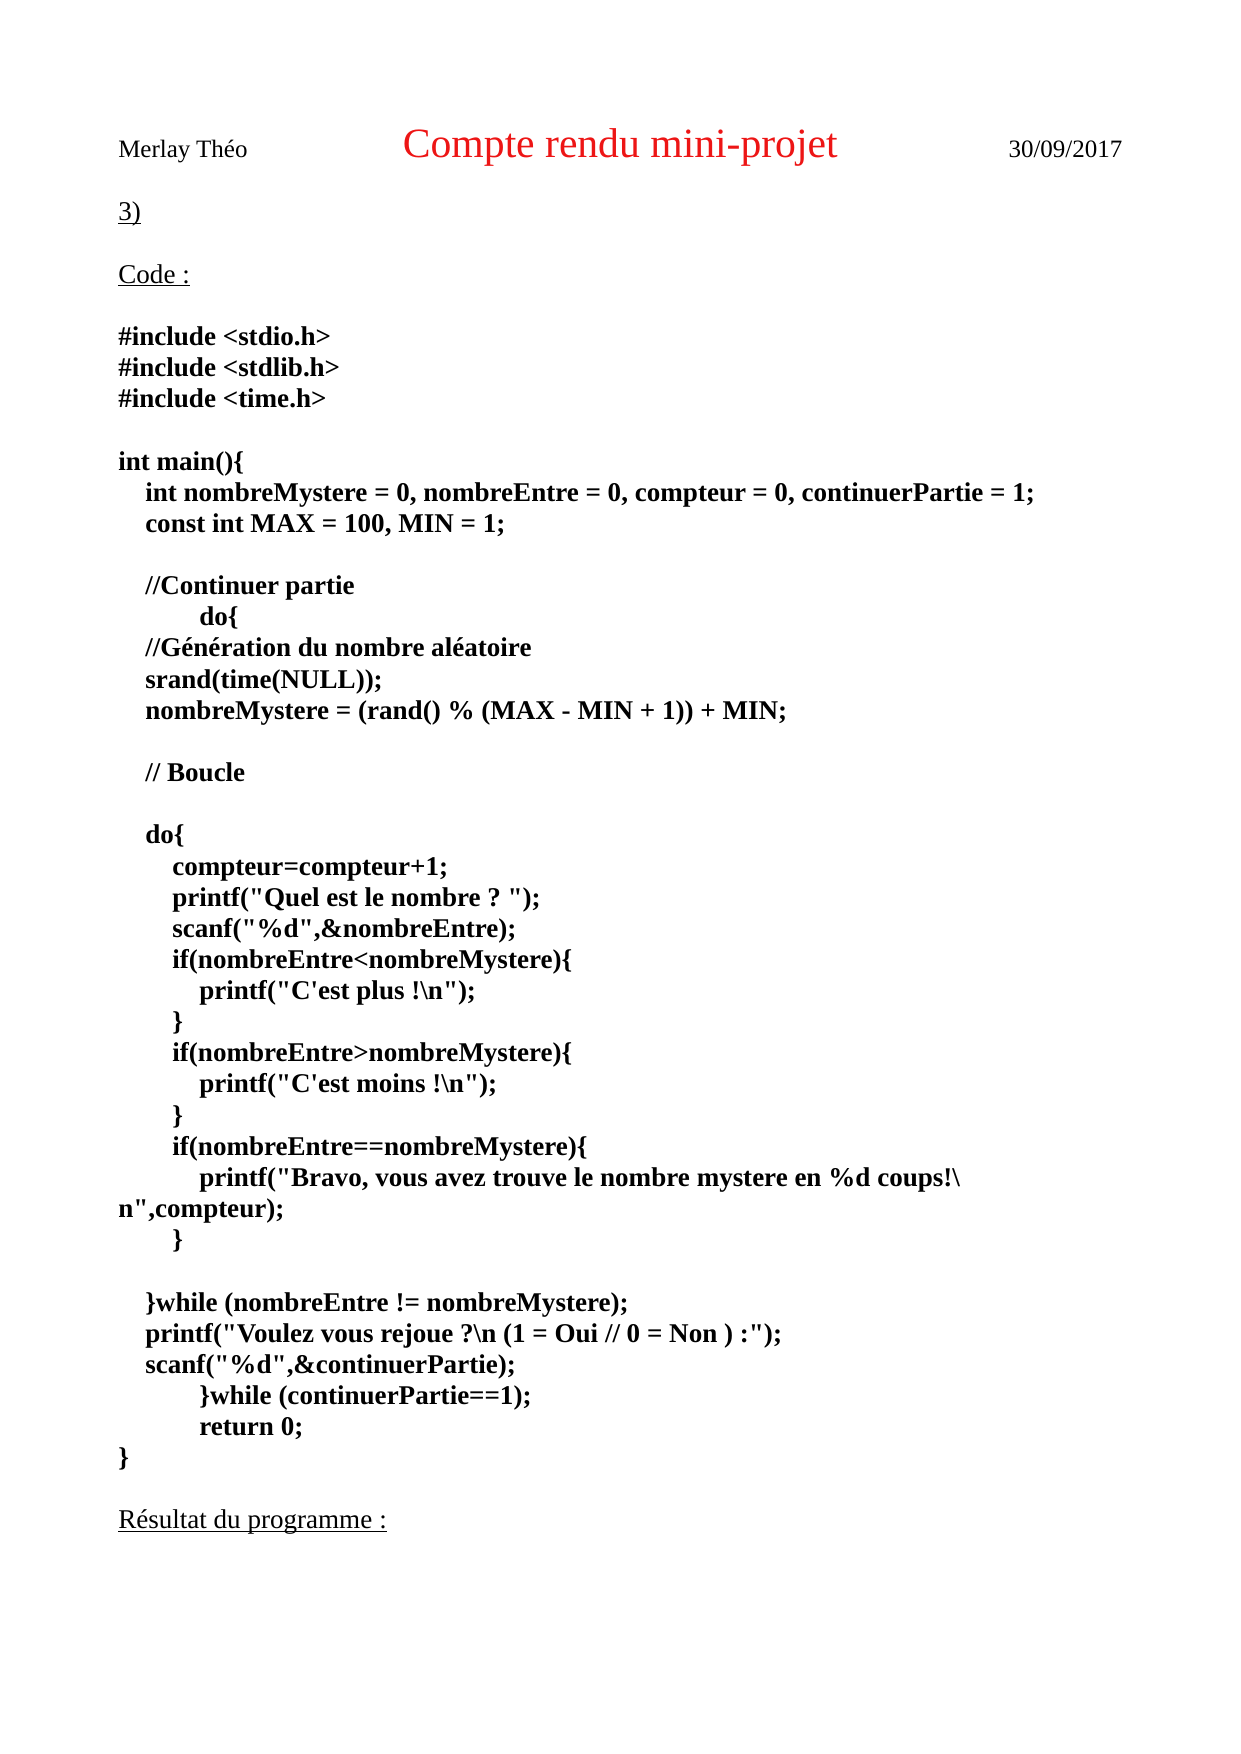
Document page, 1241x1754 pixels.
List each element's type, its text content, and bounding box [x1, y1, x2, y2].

text printf("C'est plus !\n"); [118, 974, 1122, 1005]
text return 0; [118, 1410, 1122, 1441]
text #include <stdio.h> [118, 320, 1122, 351]
text // Boucle [118, 756, 1122, 787]
text //Continuer partie [118, 569, 1122, 600]
text int main(){ [118, 445, 1122, 476]
text compteur=compteur+1; [118, 849, 1122, 881]
text } [118, 1441, 1122, 1472]
text } [118, 1099, 1122, 1130]
text do{ [118, 818, 1122, 849]
text do{ [118, 600, 1122, 632]
text scanf("%d",&continuerPartie); [118, 1348, 1122, 1379]
text const int MAX = 100, MIN = 1; [118, 507, 1122, 538]
text }while (continuerPartie==1); [118, 1379, 1122, 1410]
text srand(time(NULL)); [118, 663, 1122, 694]
text } [118, 1005, 1122, 1036]
text if(nombreEntre==nombreMystere){ [118, 1130, 1122, 1161]
text if(nombreEntre>nombreMystere){ [118, 1036, 1122, 1068]
text 3) [118, 196, 1122, 227]
text //Génération du nombre aléatoire [118, 632, 1122, 663]
text } [118, 1223, 1122, 1254]
text #include <stdlib.h> [118, 351, 1122, 382]
text scanf("%d",&nombreEntre); [118, 912, 1122, 943]
text Code : [118, 258, 1122, 289]
text nombreMystere = (rand() % (MAX - MIN + 1)) + MIN; [118, 694, 1122, 725]
text int nombreMystere = 0, nombreEntre = 0, compteur = 0, continuerPartie = 1; [118, 476, 1122, 507]
text Résultat du programme : [118, 1504, 1122, 1535]
text #include <time.h> [118, 382, 1122, 413]
text if(nombreEntre<nombreMystere){ [118, 943, 1122, 974]
text printf("C'est moins !\n"); [118, 1068, 1122, 1099]
text printf("Quel est le nombre ? "); [118, 881, 1122, 912]
text printf("Voulez vous rejoue ?\n (1 = Oui // 0 = Non ) :"); [118, 1317, 1122, 1348]
text printf("Bravo, vous avez trouve le nombre mystere en %d coups!\n",compteur); [118, 1161, 1122, 1223]
text }while (nombreEntre != nombreMystere); [118, 1286, 1122, 1317]
